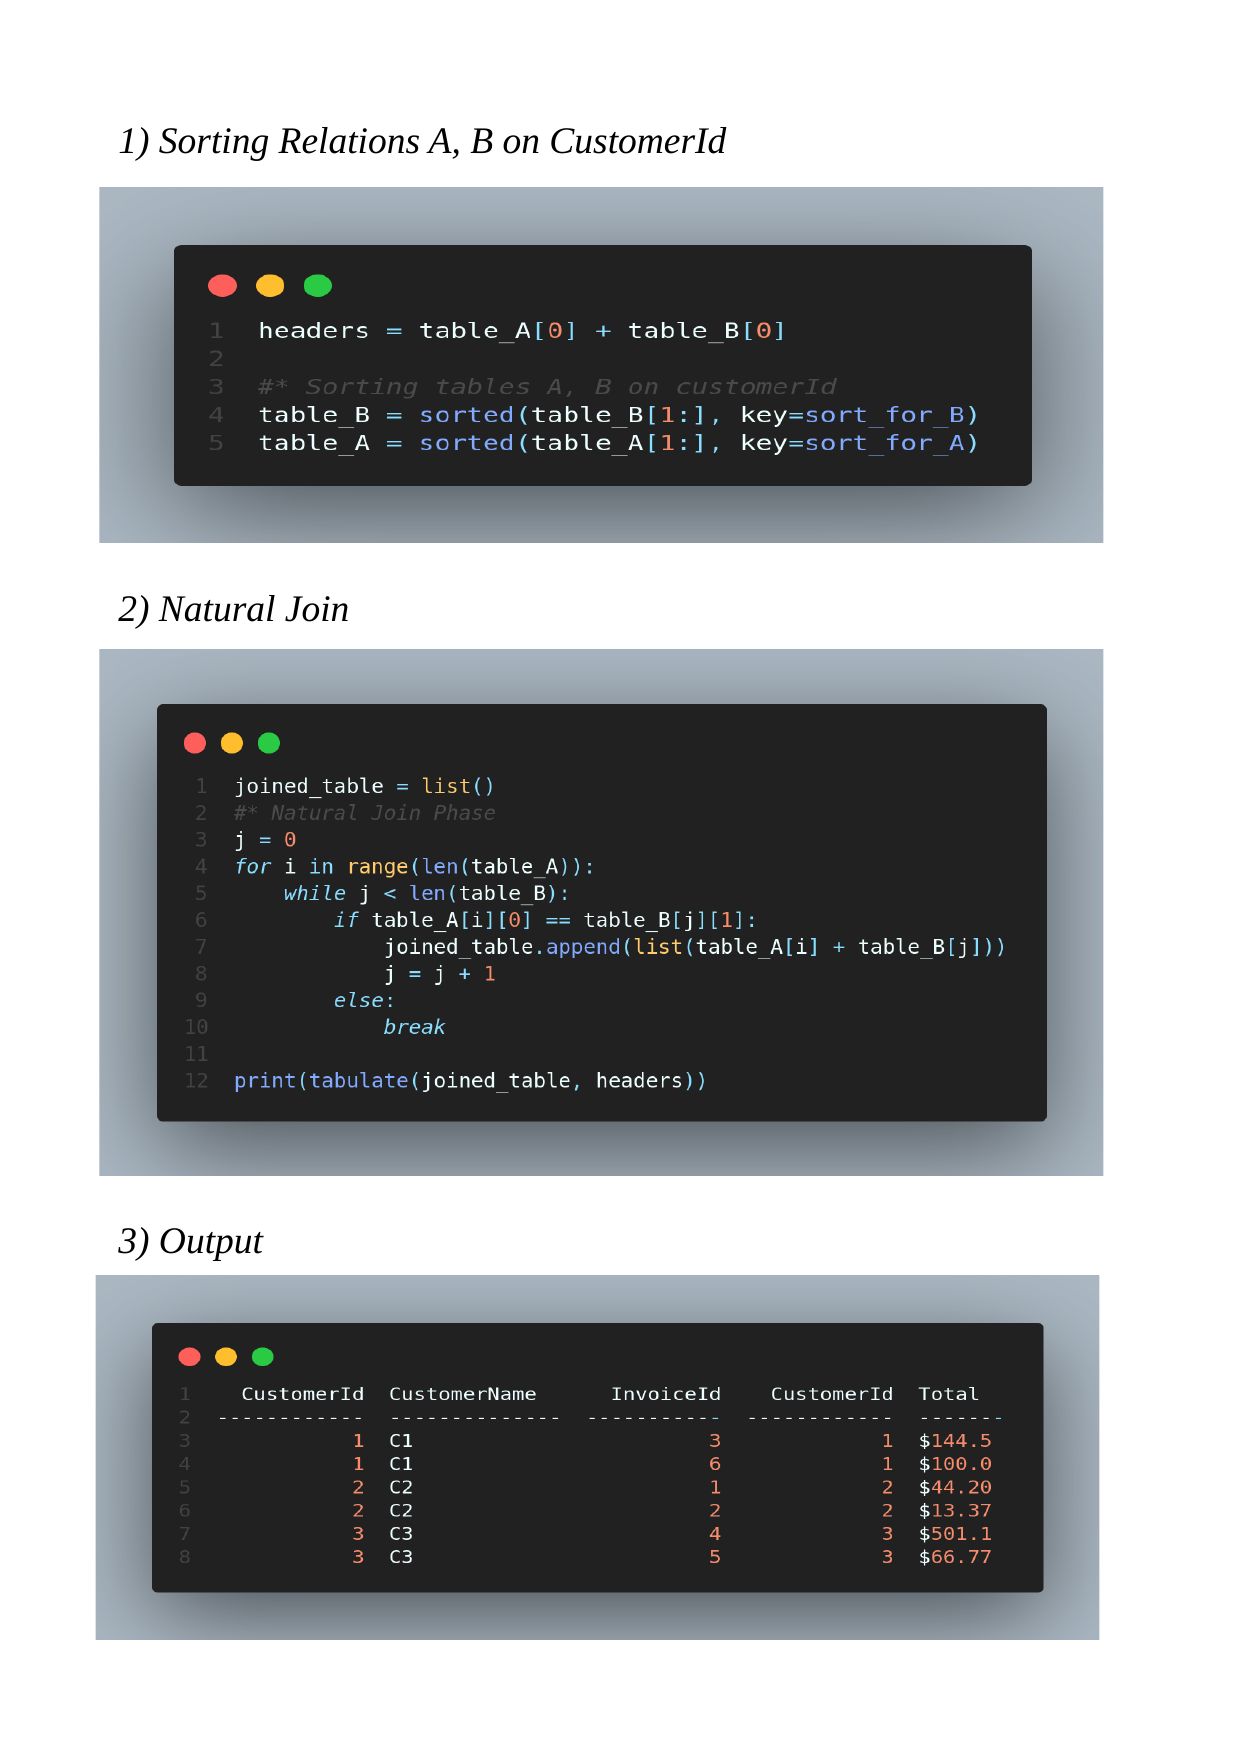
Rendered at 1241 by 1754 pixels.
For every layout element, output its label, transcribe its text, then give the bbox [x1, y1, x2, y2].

text 3) Output [118, 1219, 1122, 1262]
text 2) Natural Join [118, 586, 1122, 629]
picture [95, 1275, 1100, 1640]
text 1) Sorting Relations A, B on CustomerId [118, 118, 1122, 161]
picture [99, 649, 1104, 1176]
picture [99, 187, 1104, 543]
